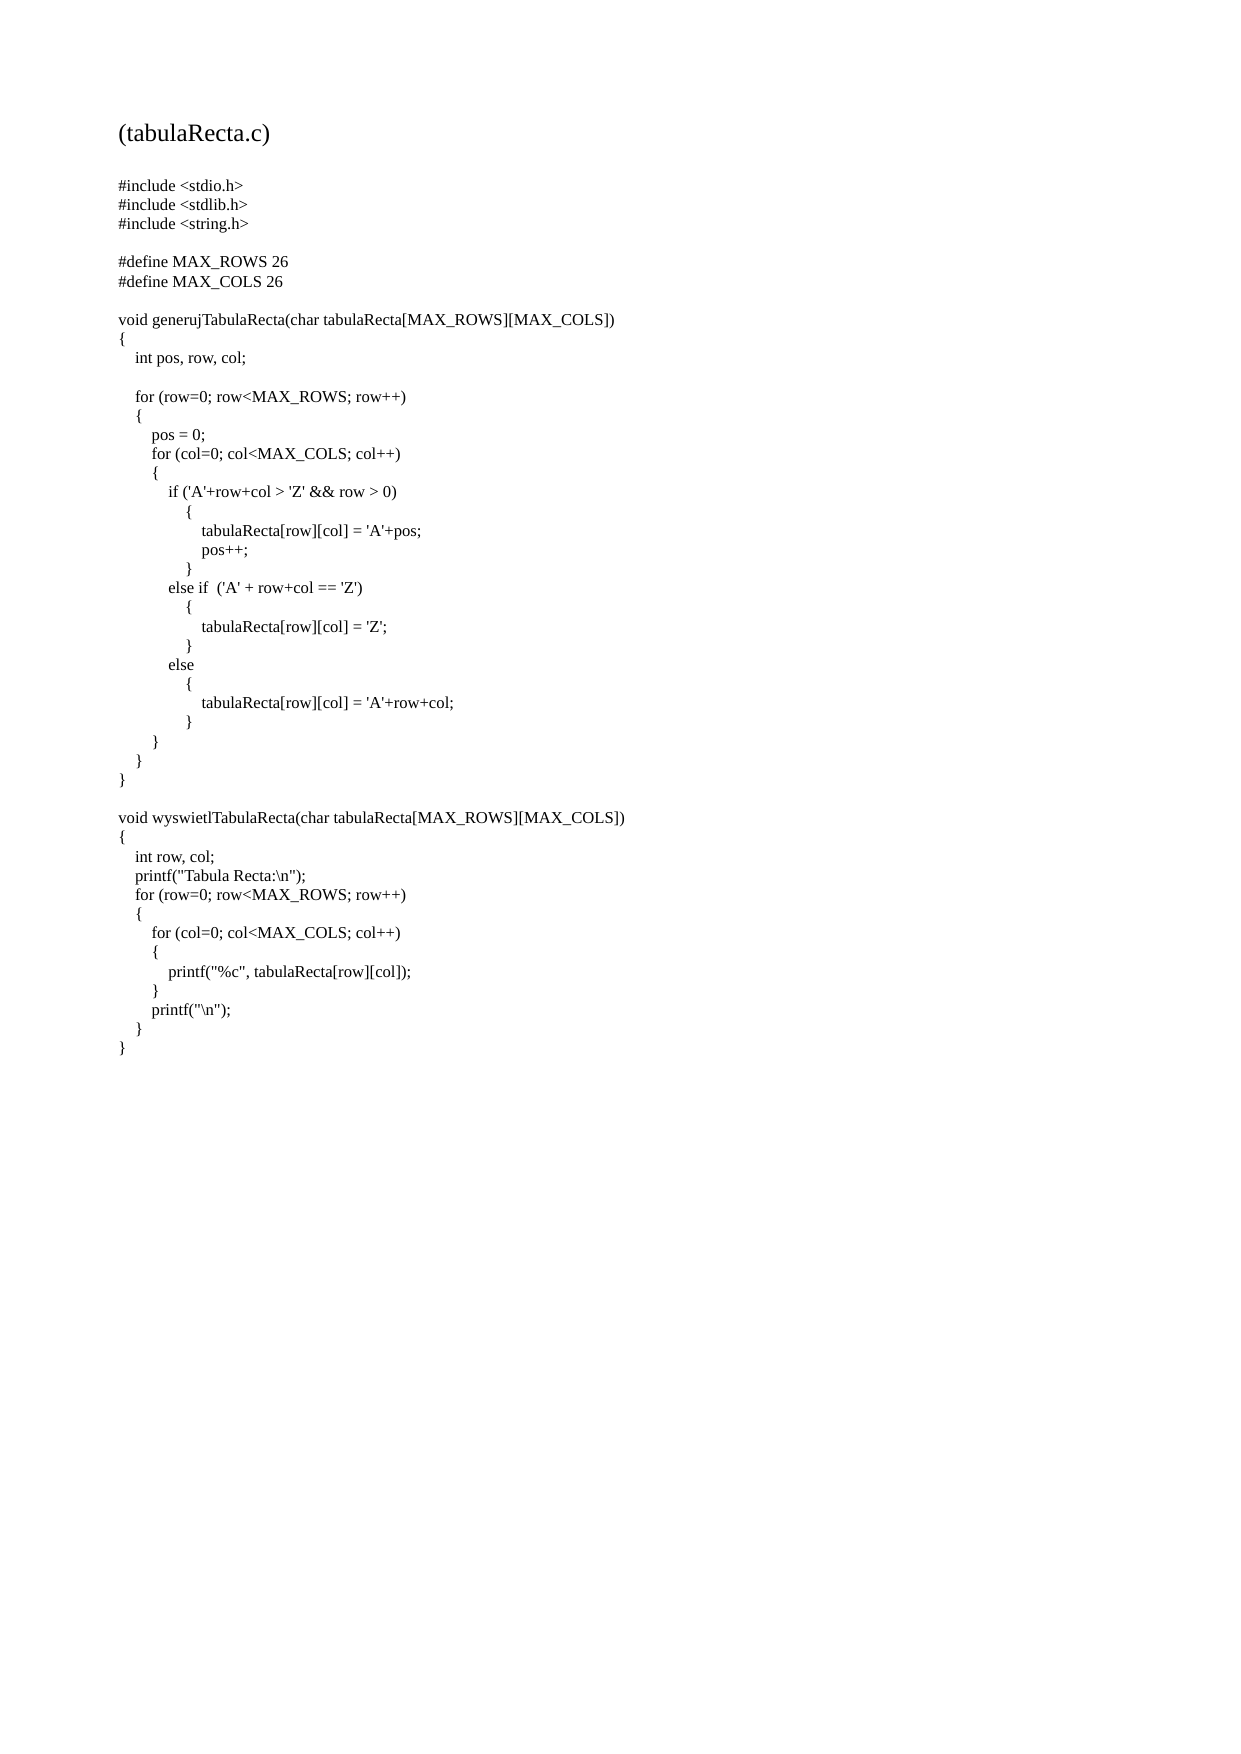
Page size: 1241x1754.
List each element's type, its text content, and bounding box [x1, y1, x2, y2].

text } [118, 981, 1122, 1000]
text } [118, 751, 1122, 770]
text { [118, 674, 1122, 693]
text for (row=0; row<MAX_ROWS; row++) [118, 885, 1122, 904]
text for (row=0; row<MAX_ROWS; row++) [118, 386, 1122, 406]
text { [118, 597, 1122, 616]
text #include <stdlib.h> [118, 195, 1122, 214]
text int row, col; [118, 846, 1122, 866]
text } [118, 1038, 1122, 1057]
text pos = 0; [118, 425, 1122, 444]
text { [118, 406, 1122, 425]
text } [118, 1019, 1122, 1038]
text } [118, 559, 1122, 578]
text { [118, 501, 1122, 521]
text { [118, 827, 1122, 846]
text printf("\n"); [118, 1000, 1122, 1019]
text if ('A'+row+col > 'Z' && row > 0) [118, 482, 1122, 501]
text (tabulaRecta.c) [118, 118, 1122, 147]
text pos++; [118, 540, 1122, 559]
text printf("Tabula Recta:\n"); [118, 866, 1122, 885]
text } [118, 712, 1122, 731]
text tabulaRecta[row][col] = 'A'+pos; [118, 521, 1122, 540]
text { [118, 904, 1122, 923]
text } [118, 636, 1122, 655]
text int pos, row, col; [118, 348, 1122, 367]
text #define MAX_COLS 26 [118, 271, 1122, 291]
text } [118, 770, 1122, 789]
text #include <string.h> [118, 214, 1122, 233]
text for (col=0; col<MAX_COLS; col++) [118, 923, 1122, 942]
text tabulaRecta[row][col] = 'A'+row+col; [118, 693, 1122, 712]
text printf("%c", tabulaRecta[row][col]); [118, 961, 1122, 981]
text void generujTabulaRecta(char tabulaRecta[MAX_ROWS][MAX_COLS]) [118, 310, 1122, 329]
text { [118, 463, 1122, 482]
text for (col=0; col<MAX_COLS; col++) [118, 444, 1122, 463]
text #include <stdio.h> [118, 176, 1122, 195]
text } [118, 731, 1122, 751]
text void wyswietlTabulaRecta(char tabulaRecta[MAX_ROWS][MAX_COLS]) [118, 808, 1122, 827]
text #define MAX_ROWS 26 [118, 252, 1122, 271]
text { [118, 942, 1122, 961]
text else [118, 655, 1122, 674]
text tabulaRecta[row][col] = 'Z'; [118, 616, 1122, 636]
text else if ('A' + row+col == 'Z') [118, 578, 1122, 597]
text { [118, 329, 1122, 348]
